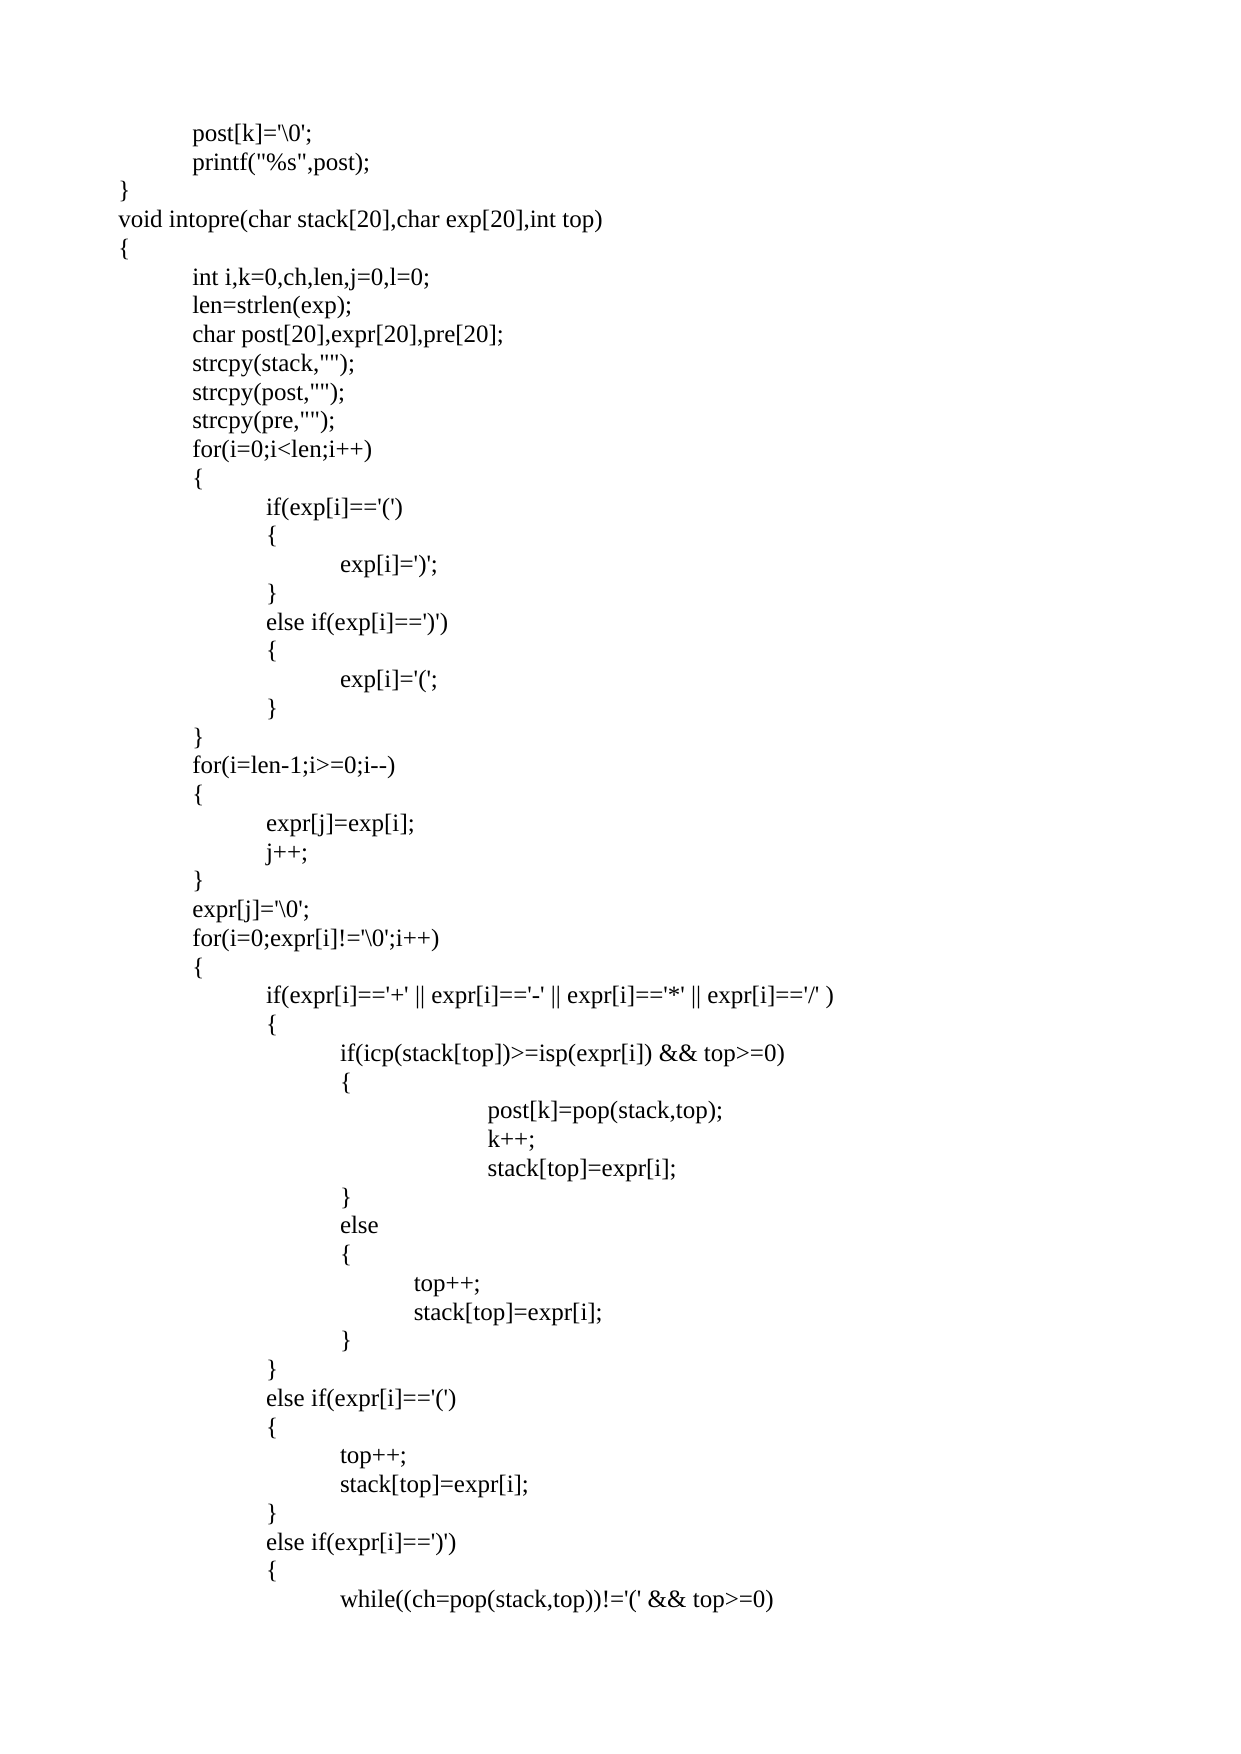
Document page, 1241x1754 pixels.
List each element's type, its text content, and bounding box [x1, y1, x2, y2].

text exp[i]=')'; [118, 549, 1122, 578]
text } [118, 578, 1122, 607]
text { [118, 233, 1122, 262]
text top++; [118, 1268, 1122, 1297]
text { [118, 463, 1122, 492]
text if(exp[i]=='(') [118, 492, 1122, 521]
text else if(exp[i]==')') [118, 607, 1122, 636]
text stack[top]=expr[i]; [118, 1469, 1122, 1498]
text } [118, 722, 1122, 751]
text { [118, 1239, 1122, 1268]
text top++; [118, 1441, 1122, 1469]
text { [118, 779, 1122, 808]
text } [118, 1498, 1122, 1527]
text for(i=len-1;i>=0;i--) [118, 751, 1122, 779]
text char post[20],expr[20],pre[20]; [118, 319, 1122, 348]
text else if(expr[i]=='(') [118, 1383, 1122, 1412]
text } [118, 176, 1122, 204]
text else if(expr[i]==')') [118, 1527, 1122, 1556]
text while((ch=pop(stack,top))!='(' && top>=0) [118, 1584, 1122, 1613]
text post[k]='\0'; [118, 118, 1122, 147]
text len=strlen(exp); [118, 291, 1122, 319]
text post[k]=pop(stack,top); [118, 1096, 1122, 1124]
text if(icp(stack[top])>=isp(expr[i]) && top>=0) [118, 1038, 1122, 1067]
text else [118, 1211, 1122, 1239]
text } [118, 1326, 1122, 1354]
text printf("%s",post); [118, 147, 1122, 176]
text } [118, 693, 1122, 722]
text expr[j]='\0'; [118, 894, 1122, 923]
text { [118, 1067, 1122, 1096]
text strcpy(post,""); [118, 377, 1122, 406]
text void intopre(char stack[20],char exp[20],int top) [118, 204, 1122, 233]
text { [118, 1412, 1122, 1441]
text { [118, 521, 1122, 549]
text { [118, 636, 1122, 664]
text { [118, 1009, 1122, 1038]
text { [118, 952, 1122, 981]
text } [118, 1182, 1122, 1211]
text expr[j]=exp[i]; [118, 808, 1122, 837]
text stack[top]=expr[i]; [118, 1297, 1122, 1326]
text } [118, 866, 1122, 894]
text strcpy(stack,""); [118, 348, 1122, 377]
text for(i=0;expr[i]!='\0';i++) [118, 923, 1122, 952]
text k++; [118, 1124, 1122, 1153]
text } [118, 1354, 1122, 1383]
text { [118, 1556, 1122, 1584]
text j++; [118, 837, 1122, 866]
text strcpy(pre,""); [118, 406, 1122, 434]
text int i,k=0,ch,len,j=0,l=0; [118, 262, 1122, 291]
text if(expr[i]=='+' || expr[i]=='-' || expr[i]=='*' || expr[i]=='/' ) [118, 981, 1122, 1009]
text stack[top]=expr[i]; [118, 1153, 1122, 1182]
text for(i=0;i<len;i++) [118, 434, 1122, 463]
text exp[i]='('; [118, 664, 1122, 693]
